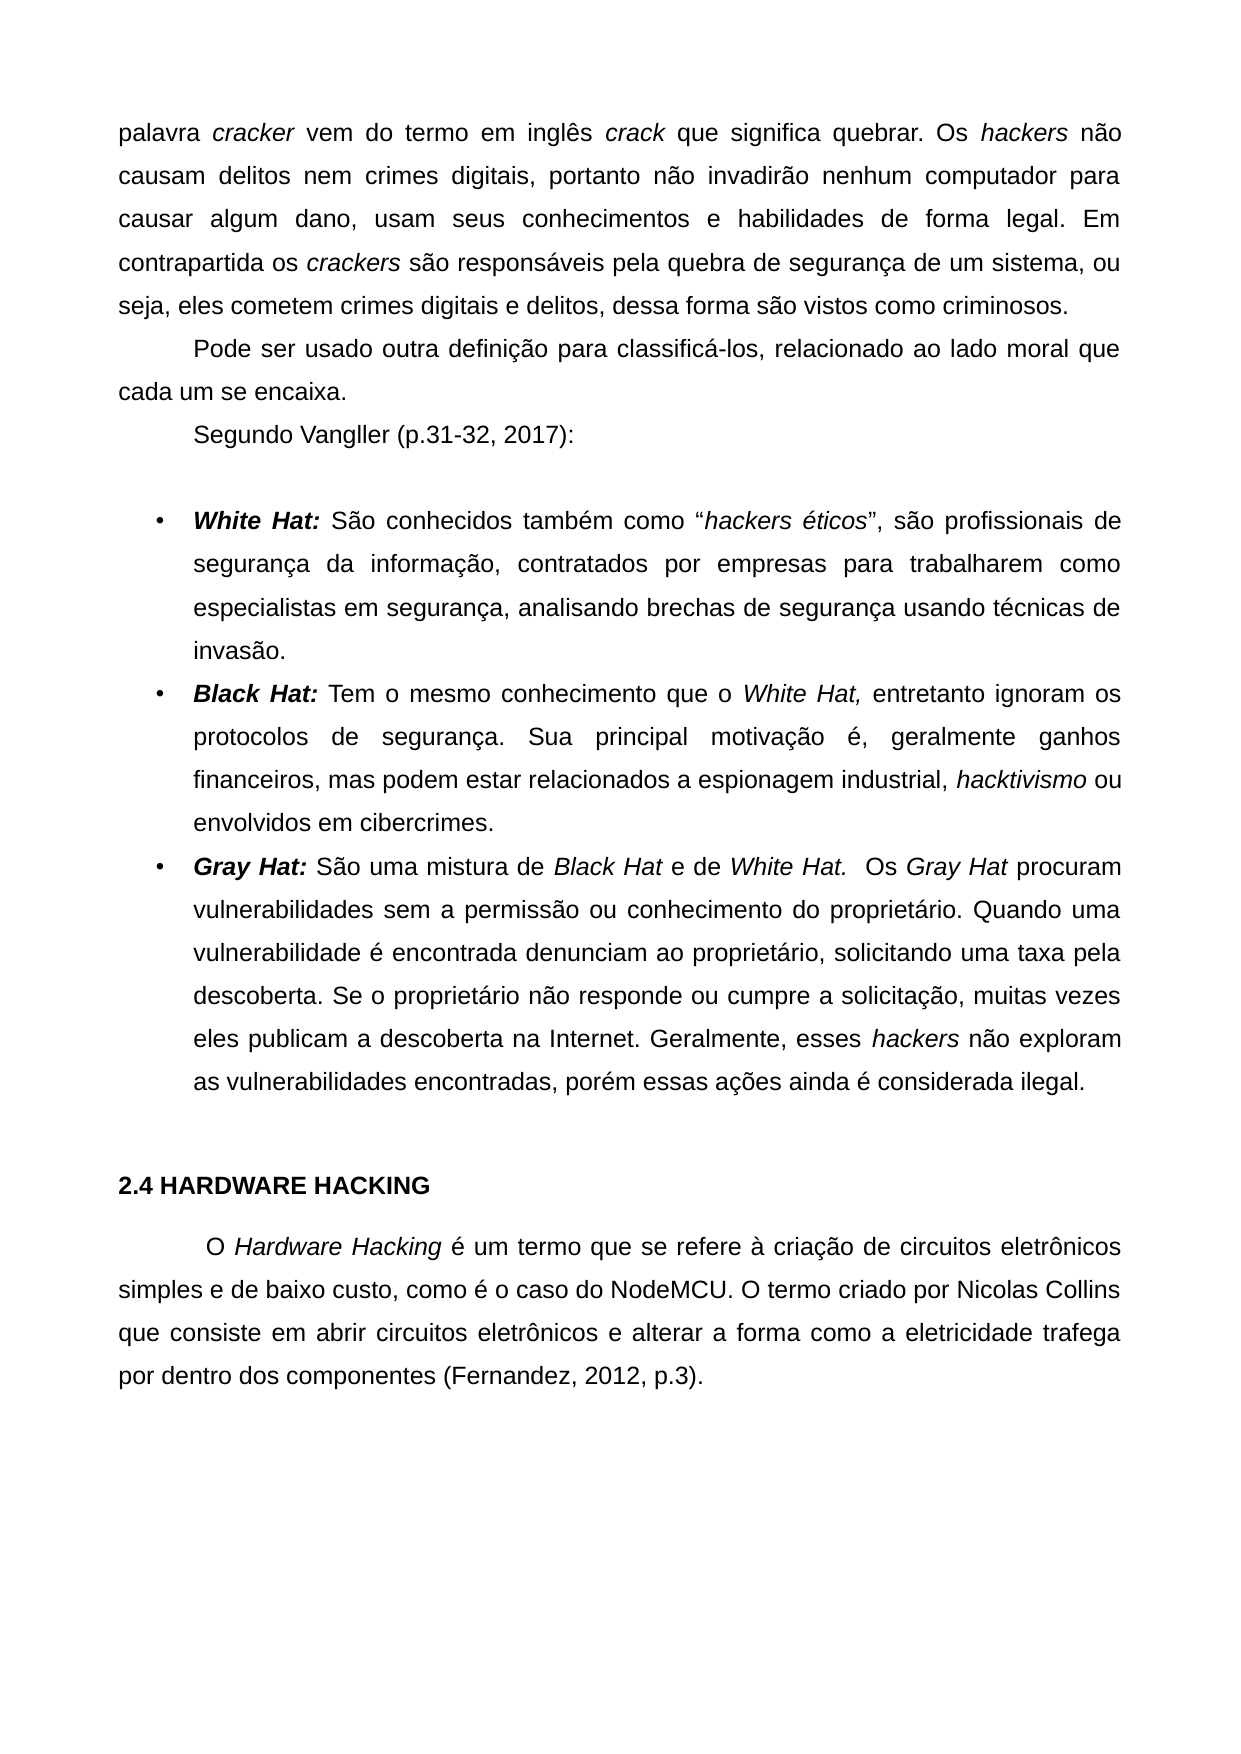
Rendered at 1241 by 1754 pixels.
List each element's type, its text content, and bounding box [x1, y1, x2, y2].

list White Hat: São conhecidos também como “hackers éticos”, são profissionais de segurança da informação, contratados por empresas para trabalharem como especialistas em segurança, analisando brechas de segurança usando técnicas de invasão. [156, 506, 1122, 664]
text palavra cracker vem do termo em inglês crack que significa quebrar. Os hackers não causam delitos nem crimes digitais, portanto não invadirão nenhum computador para causar algum dano, usam seus conhecimentos e habilidades de forma legal. Em contrapartida os crackers são responsáveis pela quebra de segurança de um sistema, ou seja, eles cometem crimes digitais e delitos, dessa forma são vistos como criminosos. [118, 118, 1122, 319]
text O Hardware Hacking é um termo que se refere à criação de circuitos eletrônicos simples e de baixo custo, como é o caso do NodeMCU. O termo criado por Nicolas Collins que consiste em abrir circuitos eletrônicos e alterar a forma como a eletricidade trafega por dentro dos componentes (Fernandez, 2012, p.3). [118, 1232, 1122, 1390]
list Black Hat: Tem o mesmo conhecimento que o White Hat, entretanto ignoram os protocolos de segurança. Sua principal motivação é, geralmente ganhos financeiros, mas podem estar relacionados a espionagem industrial, hacktivismo ou envolvidos em cibercrimes. [156, 679, 1122, 837]
text Pode ser usado outra definição para classificá-los, relacionado ao lado moral que cada um se encaixa. [118, 334, 1122, 406]
text Segundo Vangller (p.31-32, 2017): [118, 420, 1122, 449]
list Gray Hat: São uma mistura de Black Hat e de White Hat. Os Gray Hat procuram vulnerabilidades sem a permissão ou conhecimento do proprietário. Quando uma vulnerabilidade é encontrada denunciam ao proprietário, solicitando uma taxa pela descoberta. Se o proprietário não responde ou cumpre a solicitação, muitas vezes eles publicam a descoberta na Internet. Geralmente, esses hackers não exploram as vulnerabilidades encontradas, porém essas ações ainda é considerada ilegal. [156, 851, 1122, 1096]
subtitle 2.4 HARDWARE HACKING [118, 1171, 1122, 1200]
